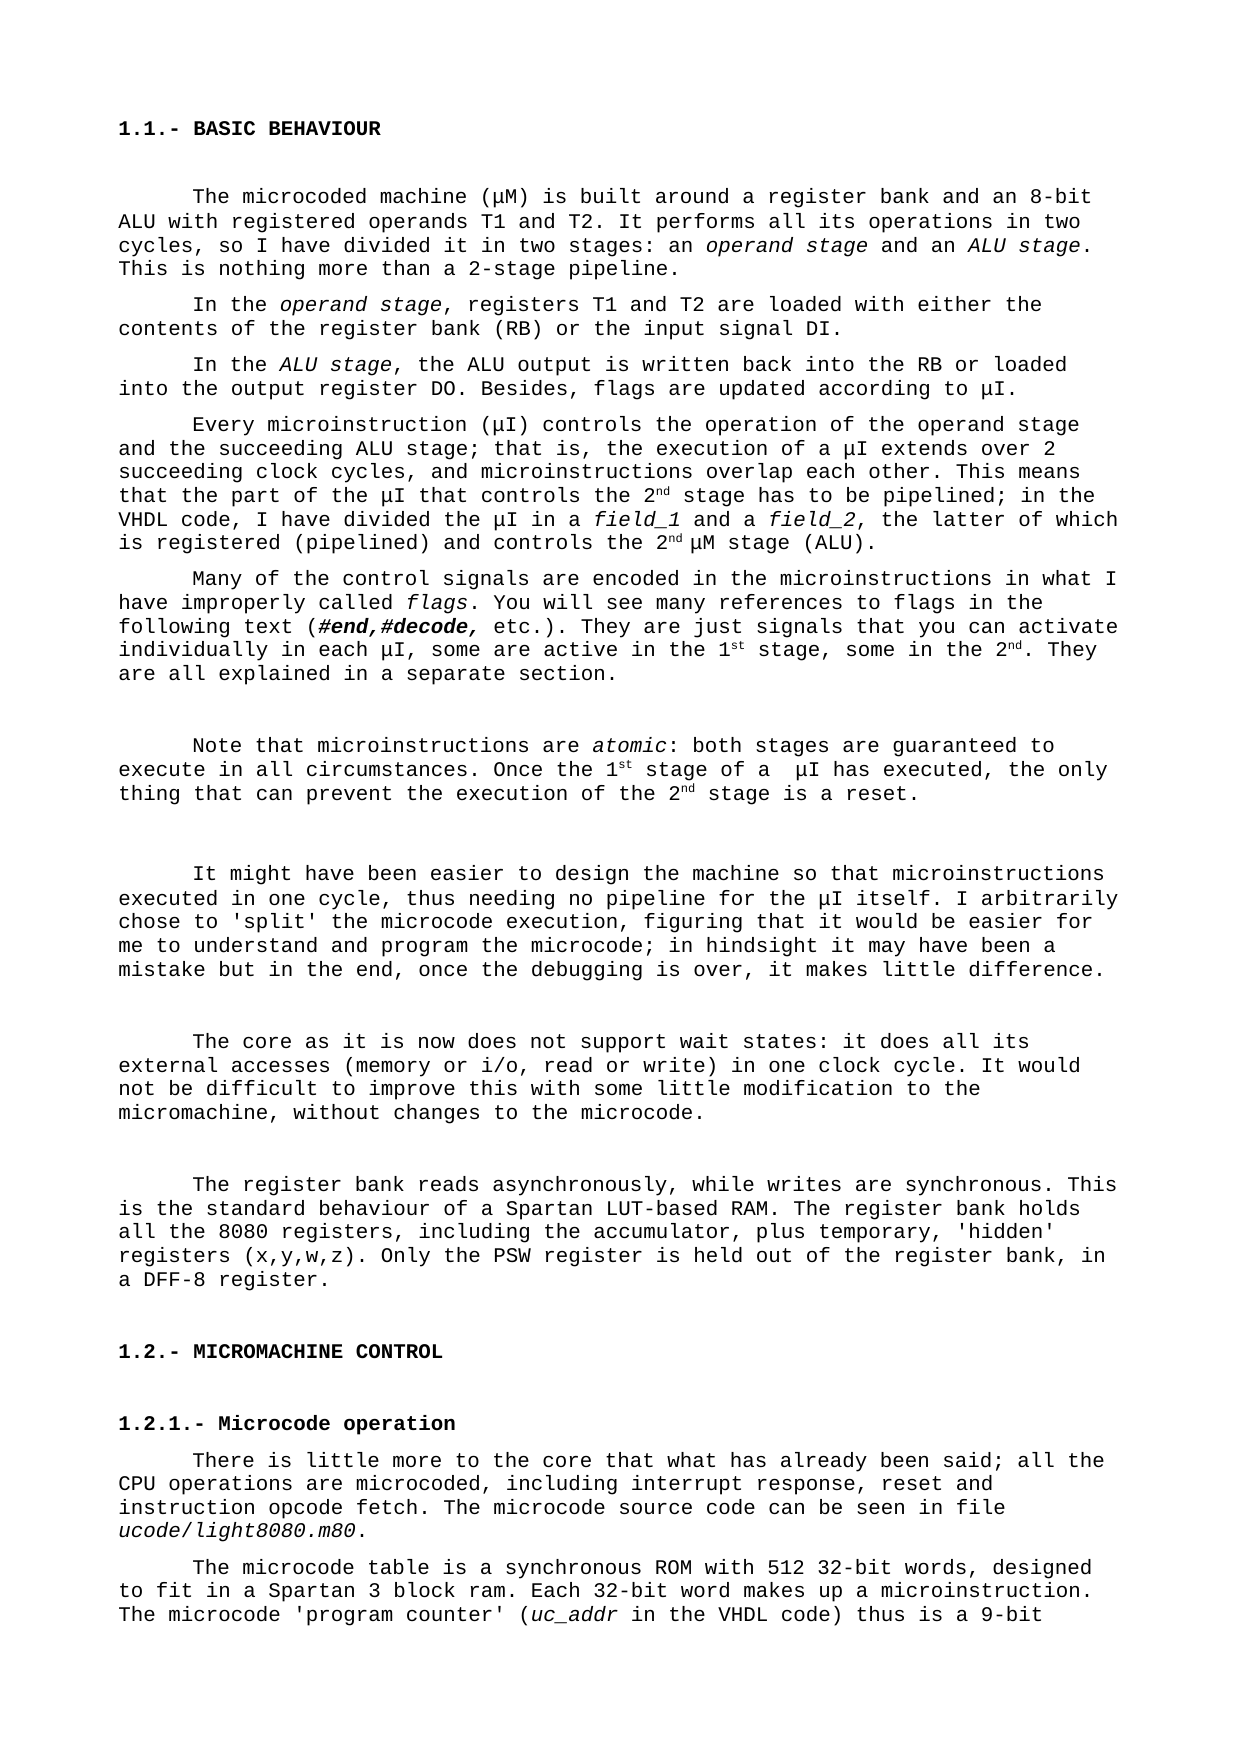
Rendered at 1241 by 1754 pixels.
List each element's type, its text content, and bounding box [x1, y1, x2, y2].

text 1.2.1.- Microcode operation [118, 1413, 1122, 1437]
text The microcoded machine (μM) is built around a register bank and an 8-bit ALU with registered operands T1 and T2. It performs all its operations in two cycles, so I have divided it in two stages: an operand stage and an ALU stage. This is nothing more than a 2-stage pipeline. [118, 183, 1122, 282]
text Many of the control signals are encoded in the microinstructions in what I have improperly called flags. You will see many references to flags in the following text (#end,#decode, etc.). They are just signals that you can activate individually in each μI, some are active in the 1st stage, some in the 2nd. They are all explained in a separate section. [118, 568, 1122, 687]
text The register bank reads asynchronously, while writes are synchronous. This is the standard behaviour of a Spartan LUT-based RAM. The register bank holds all the 8080 registers, including the accumulator, plus temporary, 'hidden' registers (x,y,w,z). Only the PSW register is held out of the register bank, in a DFF-8 register. [118, 1174, 1122, 1292]
text 1.2.- MICROMACHINE CONTROL [118, 1341, 1122, 1365]
text Note that microinstructions are atomic: both stages are guaranteed to execute in all circumstances. Once the 1st stage of a μI has executed, the only thing that can prevent the execution of the 2nd stage is a reset. [118, 735, 1122, 806]
text There is little more to the core that what has already been said; all the CPU operations are microcoded, including interrupt response, reset and instruction opcode fetch. The microcode source code can be seen in file ucode/light8080.m80. [118, 1449, 1122, 1544]
text In the ALU stage, the ALU output is written back into the RB or loaded into the output register DO. Besides, flags are updated according to μI. [118, 354, 1122, 401]
text 1.1.- BASIC BEHAVIOUR [118, 118, 1122, 142]
text In the operand stage, registers T1 and T2 are loaded with either the contents of the register bank (RB) or the input signal DI. [118, 294, 1122, 342]
text The core as it is now does not support wait states: it does all its external accesses (memory or i/o, read or write) in one clock cycle. It would not be difficult to improve this with some little modification to the micromachine, without changes to the microcode. [118, 1031, 1122, 1126]
text Every microinstruction (μI) controls the operation of the operand stage and the succeeding ALU stage; that is, the execution of a μI extends over 2 succeeding clock cycles, and microinstructions overlap each other. This means that the part of the μI that controls the 2nd stage has to be pipelined; in the VHDL code, I have divided the μI in a field_1 and a field_2, the latter of which is registered (pipelined) and controls the 2nd μM stage (ALU). [118, 414, 1122, 556]
text It might have been easier to design the machine so that microinstructions executed in one cycle, thus needing no pipeline for the μI itself. I arbitrarily chose to 'split' the microcode execution, figuring that it would be easier for me to understand and program the microcode; in hindsight it may have been a mistake but in the end, once the debugging is over, it makes little difference. [118, 859, 1122, 982]
text The microcode table is a synchronous ROM with 512 32-bit words, designed to fit in a Spartan 3 block ram. Each 32-bit word makes up a microinstruction. The microcode 'program counter' (uc_addr in the VHDL code) thus is a 9-bit [118, 1557, 1122, 1628]
